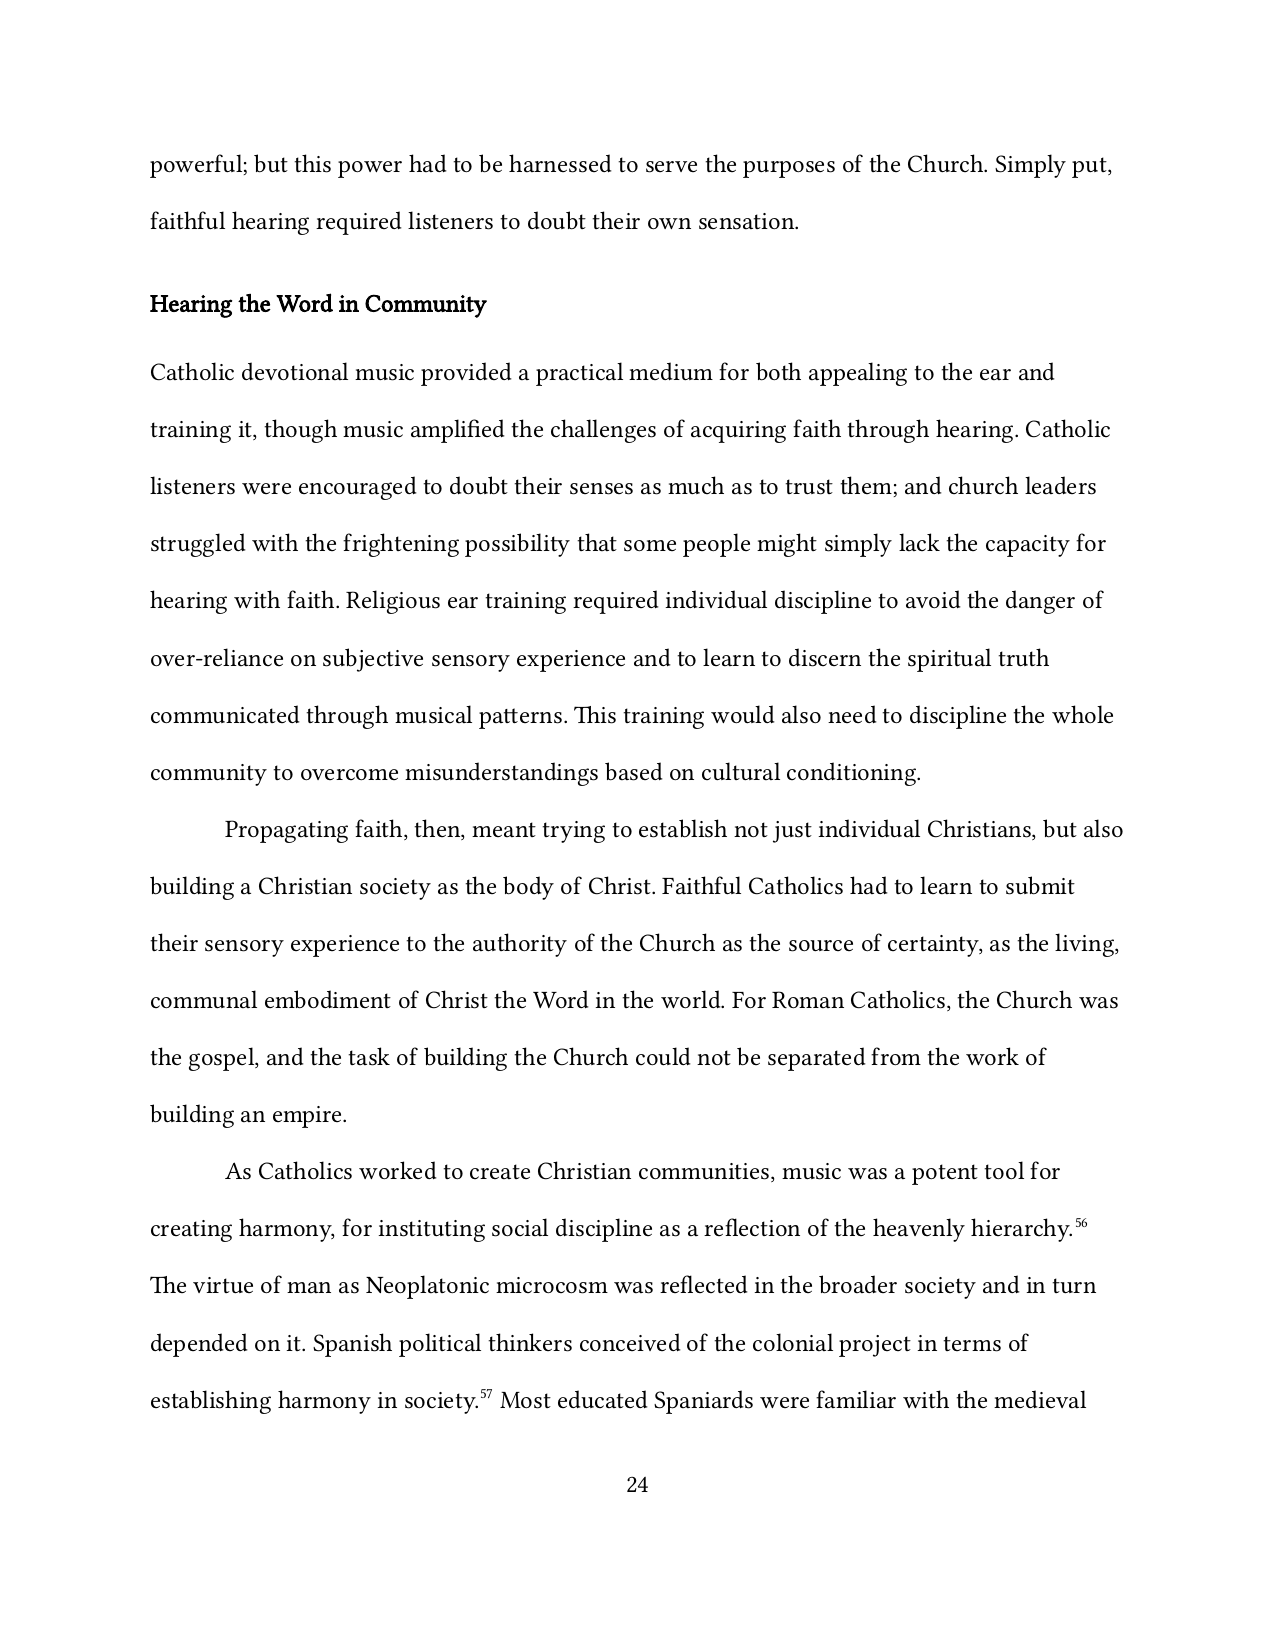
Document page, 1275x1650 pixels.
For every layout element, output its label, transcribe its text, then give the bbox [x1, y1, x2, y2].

text Catholic devotional music provided a practical medium for both appealing to the ear and training it, though music amplified the challenges of acquiring faith through hearing. Catholic listeners were encouraged to doubt their senses as much as to trust them; and church leaders struggled with the frightening possibility that some people might simply lack the capacity for hearing with faith. Religious ear training required individual discipline to avoid the danger of over-reliance on subjective sensory experience and to learn to discern the spiritual truth communicated through musical patterns. This training would also need to discipline the whole community to overcome misunderstandings based on cultural conditioning. [150, 358, 1125, 786]
text As Catholics worked to create Christian communities, music was a potent tool for creating harmony, for instituting social discipline as a reflection of the heavenly hierarchy. The virtue of man as Neoplatonic microcosm was reflected in the broader society and in turn depended on it. Spanish political thinkers conceived of the colonial project in terms of establishing harmony in society. Most educated Spaniards were familiar with the medieval [150, 1157, 1125, 1414]
text powerful; but this power had to be harnessed to serve the purposes of the Church. Simply put, faithful hearing required listeners to doubt their own sensation. [150, 150, 1125, 236]
subtitle Hearing the Word in Community [150, 289, 1125, 317]
text Propagating faith, then, meant trying to establish not just individual Christians, but also building a Christian society as the body of Christ. Faithful Catholics had to learn to submit their sensory experience to the authority of the Church as the source of certainty, as the living, communal embodiment of Christ the Word in the world. For Roman Catholics, the Church was the gospel, and the task of building the Church could not be separated from the work of building an empire. [150, 815, 1125, 1129]
